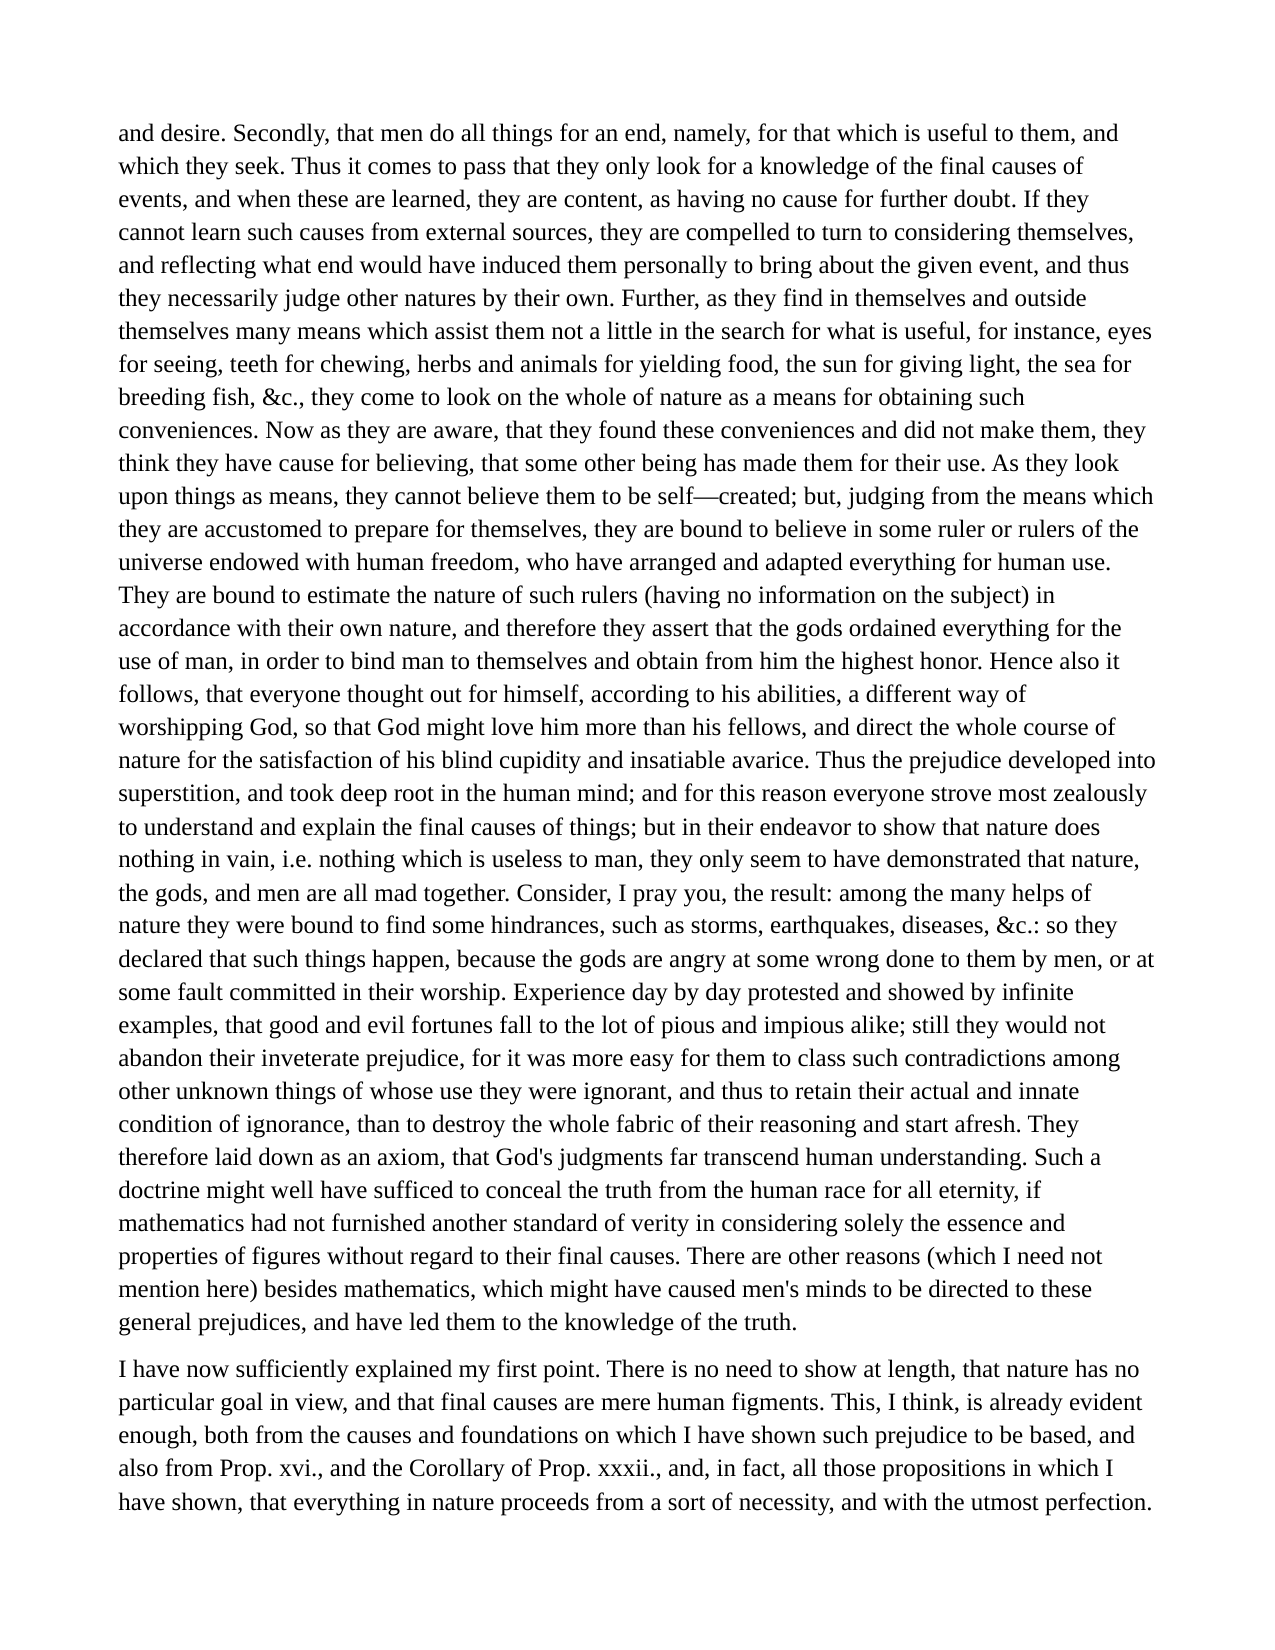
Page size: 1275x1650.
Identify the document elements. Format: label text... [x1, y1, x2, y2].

text I have now sufficiently explained my first point. There is no need to show at length, that nature has no particular goal in view, and that final causes are mere human figments. This, I think, is already evident enough, both from the causes and foundations on which I have shown such prejudice to be based, and also from Prop. xvi., and the Corollary of Prop. xxxii., and, in fact, all those propositions in which I have shown, that everything in nature proceeds from a sort of necessity, and with the utmost perfection. [118, 1354, 1157, 1515]
text and desire. Secondly, that men do all things for an end, namely, for that which is useful to them, and which they seek. Thus it comes to pass that they only look for a knowledge of the final causes of events, and when these are learned, they are content, as having no cause for further doubt. If they cannot learn such causes from external sources, they are compelled to turn to considering themselves, and reflecting what end would have induced them personally to bring about the given event, and thus they necessarily judge other natures by their own. Further, as they find in themselves and outside themselves many means which assist them not a little in the search for what is useful, for instance, eyes for seeing, teeth for chewing, herbs and animals for yielding food, the sun for giving light, the sea for breeding fish, &c., they come to look on the whole of nature as a means for obtaining such conveniences. Now as they are aware, that they found these conveniences and did not make them, they think they have cause for believing, that some other being has made them for their use. As they look upon things as means, they cannot believe them to be self—created; but, judging from the means which they are accustomed to prepare for themselves, they are bound to believe in some ruler or rulers of the universe endowed with human freedom, who have arranged and adapted everything for human use. They are bound to estimate the nature of such rulers (having no information on the subject) in accordance with their own nature, and therefore they assert that the gods ordained everything for the use of man, in order to bind man to themselves and obtain from him the highest honor. Hence also it follows, that everyone thought out for himself, according to his abilities, a different way of worshipping God, so that God might love him more than his fellows, and direct the whole course of nature for the satisfaction of his blind cupidity and insatiable avarice. Thus the prejudice developed into superstition, and took deep root in the human mind; and for this reason everyone strove most zealously to understand and explain the final causes of things; but in their endeavor to show that nature does nothing in vain, i.e. nothing which is useless to man, they only seem to have demonstrated that nature, the gods, and men are all mad together. Consider, I pray you, the result: among the many helps of nature they were bound to find some hindrances, such as storms, earthquakes, diseases, &c.: so they declared that such things happen, because the gods are angry at some wrong done to them by men, or at some fault committed in their worship. Experience day by day protested and showed by infinite examples, that good and evil fortunes fall to the lot of pious and impious alike; still they would not abandon their inveterate prejudice, for it was more easy for them to class such contradictions among other unknown things of whose use they were ignorant, and thus to retain their actual and innate condition of ignorance, than to destroy the whole fabric of their reasoning and start afresh. They therefore laid down as an axiom, that God's judgments far transcend human understanding. Such a doctrine might well have sufficed to conceal the truth from the human race for all eternity, if mathematics had not furnished another standard of verity in considering solely the essence and properties of figures without regard to their final causes. There are other reasons (which I need not mention here) besides mathematics, which might have caused men's minds to be directed to these general prejudices, and have led them to the knowledge of the truth. [118, 118, 1157, 1336]
